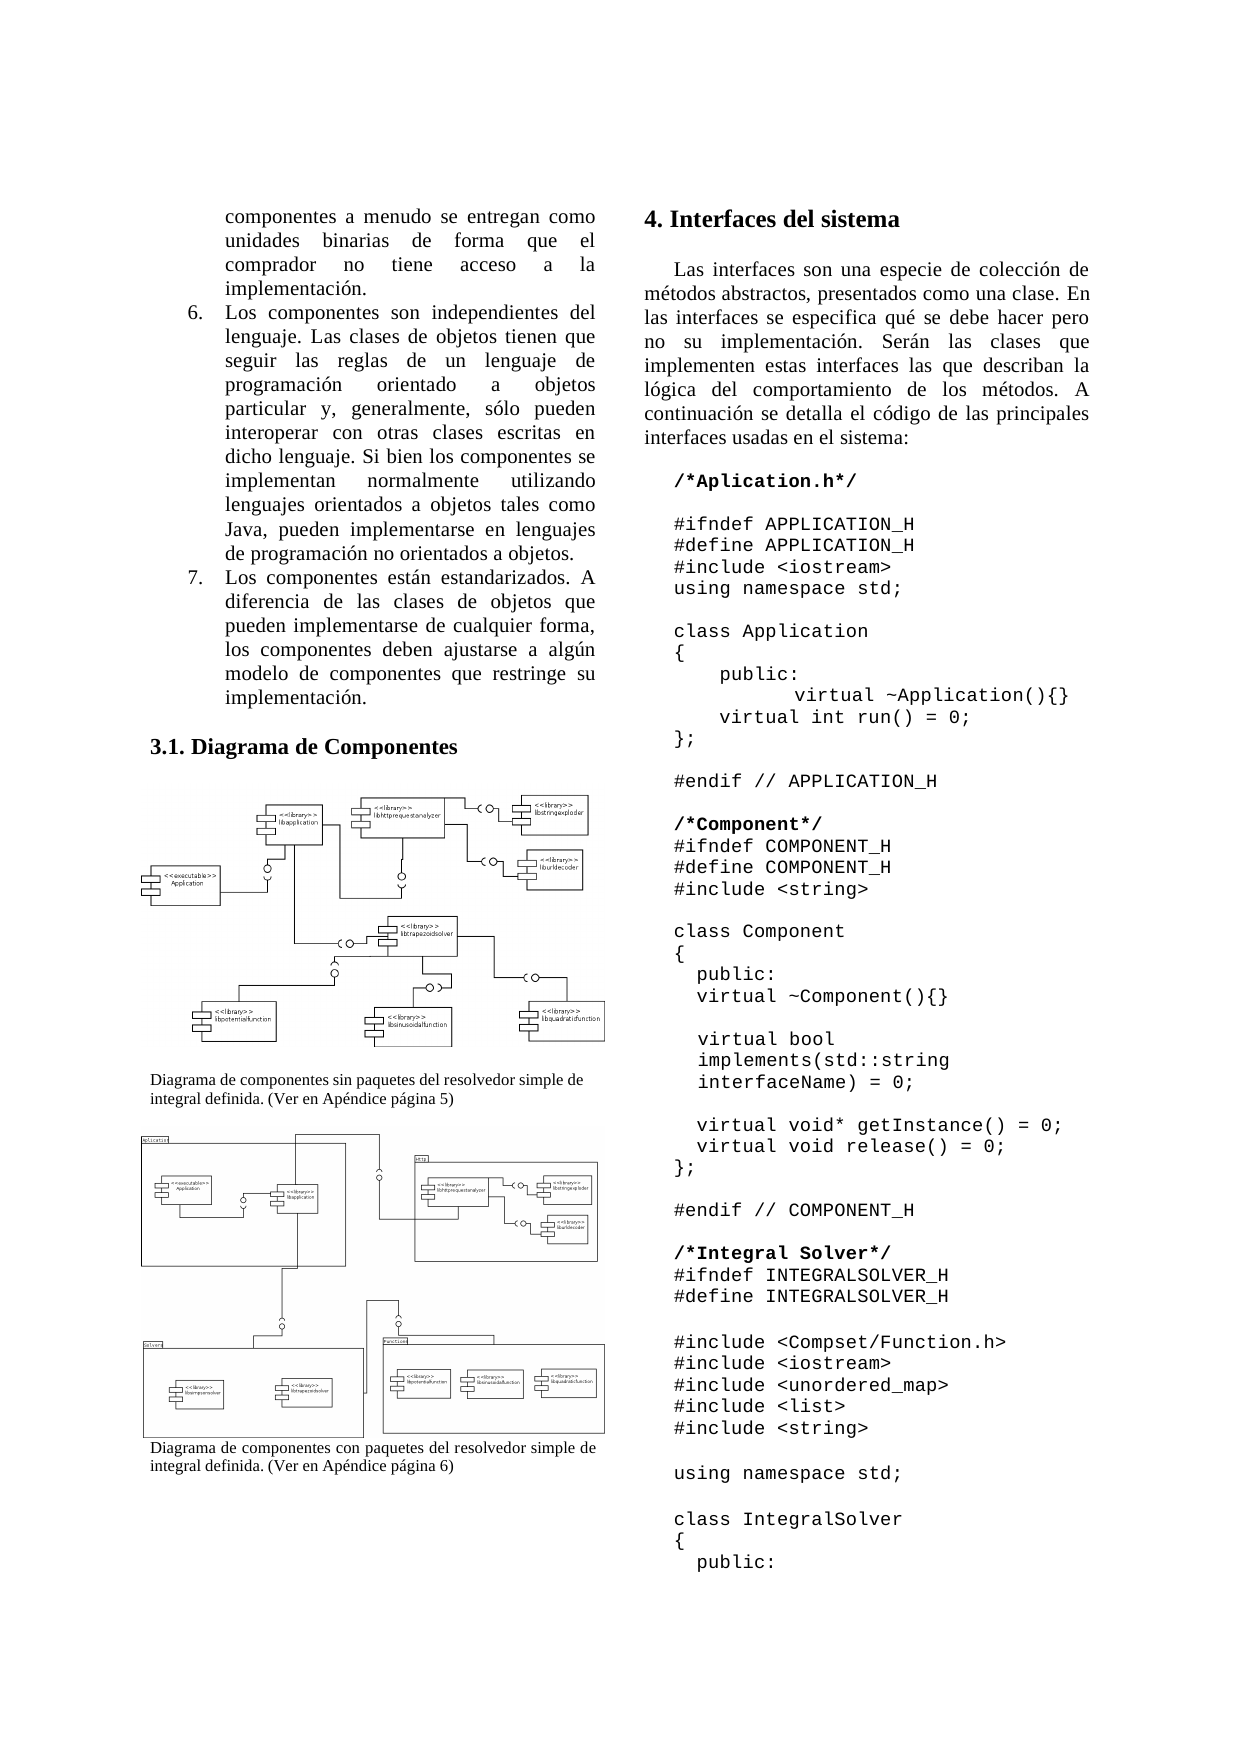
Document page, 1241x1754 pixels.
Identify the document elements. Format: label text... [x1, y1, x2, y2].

text #endif // COMPONENT_H [644, 1201, 1090, 1222]
text integral definida. (Ver en Apéndice página 5) [150, 1089, 596, 1108]
list Los componentes son independientes del lenguaje. Las clases de objetos tienen que seguir las reglas de un lenguaje de programación orientado a objetos particular y, generalmente, sólo pueden interoperar con otras clases escritas en dicho lenguaje. Si bien los componentes se implementan normalmente utilizando lenguajes orientados a objetos tales como Java, pueden implementarse en lenguajes de programación no orientados a objetos. [187, 300, 596, 564]
text /*Integral Solver*/ [644, 1244, 1090, 1265]
text virtual void release() = 0; [644, 1136, 1090, 1158]
text virtual void* getInstance() = 0; [644, 1115, 1090, 1136]
list Los componentes están estandarizados. A diferencia de las clases de objetos que pueden implementarse de cualquier forma, los componentes deben ajustarse a algún modelo de componentes que restringe su implementación. [187, 564, 596, 709]
text #include <string> [644, 879, 1090, 900]
text #include <Compset/Function.h> [644, 1332, 1090, 1354]
text /*Aplication.h*/ [644, 471, 1090, 493]
subtitle 4. Interfaces del sistema [644, 203, 1090, 233]
subtitle #ifndef INTEGRALSOLVER_H [673, 1265, 1090, 1287]
text class IntegralSolver [644, 1509, 1090, 1531]
text Diagrama de componentes con paquetes del resolvedor simple de integral definida. (Ver en Apéndice página 6) [150, 1438, 596, 1475]
text #include <iostream> [644, 1354, 1090, 1375]
text virtual int run() = 0; [644, 707, 1090, 729]
text #endif // APPLICATION_H [644, 772, 1090, 793]
text { [644, 643, 1090, 664]
text #include <list> [644, 1397, 1090, 1418]
picture [141, 1126, 605, 1438]
text virtual ~Application(){} [644, 686, 1090, 707]
text using namespace std; [644, 1463, 1090, 1485]
picture [141, 783, 605, 1047]
text #define COMPONENT_H [644, 857, 1090, 879]
text { [644, 1531, 1090, 1552]
text public: [644, 664, 1090, 686]
text class Application [644, 621, 1090, 643]
text #include <iostream> [644, 557, 1090, 578]
text Las interfaces son una especie de colección de métodos abstractos, presentados como una clase. En las interfaces se especifica qué se debe hacer pero no su implementación. Serán las clases que implementen estas interfaces las que describan la lógica del comportamiento de los métodos. A continuación se detalla el código de las principales interfaces usadas en el sistema: [644, 257, 1090, 449]
text virtual ~Component(){} [644, 986, 1090, 1008]
text class Component [644, 922, 1090, 943]
text #include <string> [644, 1418, 1090, 1439]
text using namespace std; [644, 578, 1090, 600]
list componentes a menudo se entregan como unidades binarias de forma que el comprador no tiene acceso a la implementación. [187, 203, 596, 300]
text }; [644, 729, 1090, 750]
text }; [644, 1158, 1090, 1179]
text /*Component*/ [644, 814, 1090, 836]
text #define APPLICATION_H [644, 536, 1090, 557]
text { [644, 943, 1090, 965]
text Diagrama de componentes sin paquetes del resolvedor simple de [150, 1071, 596, 1089]
text #define INTEGRALSOLVER_H [644, 1287, 1090, 1308]
text #ifndef APPLICATION_H [644, 514, 1090, 536]
text #include <unordered_map> [644, 1375, 1090, 1397]
text public: [644, 1552, 1090, 1573]
text public: [644, 965, 1090, 986]
subtitle 3.1. Diagrama de Componentes [150, 733, 596, 759]
text virtual bool implements(std::string interfaceName) = 0; [697, 1029, 1090, 1093]
text #ifndef COMPONENT_H [644, 836, 1090, 857]
